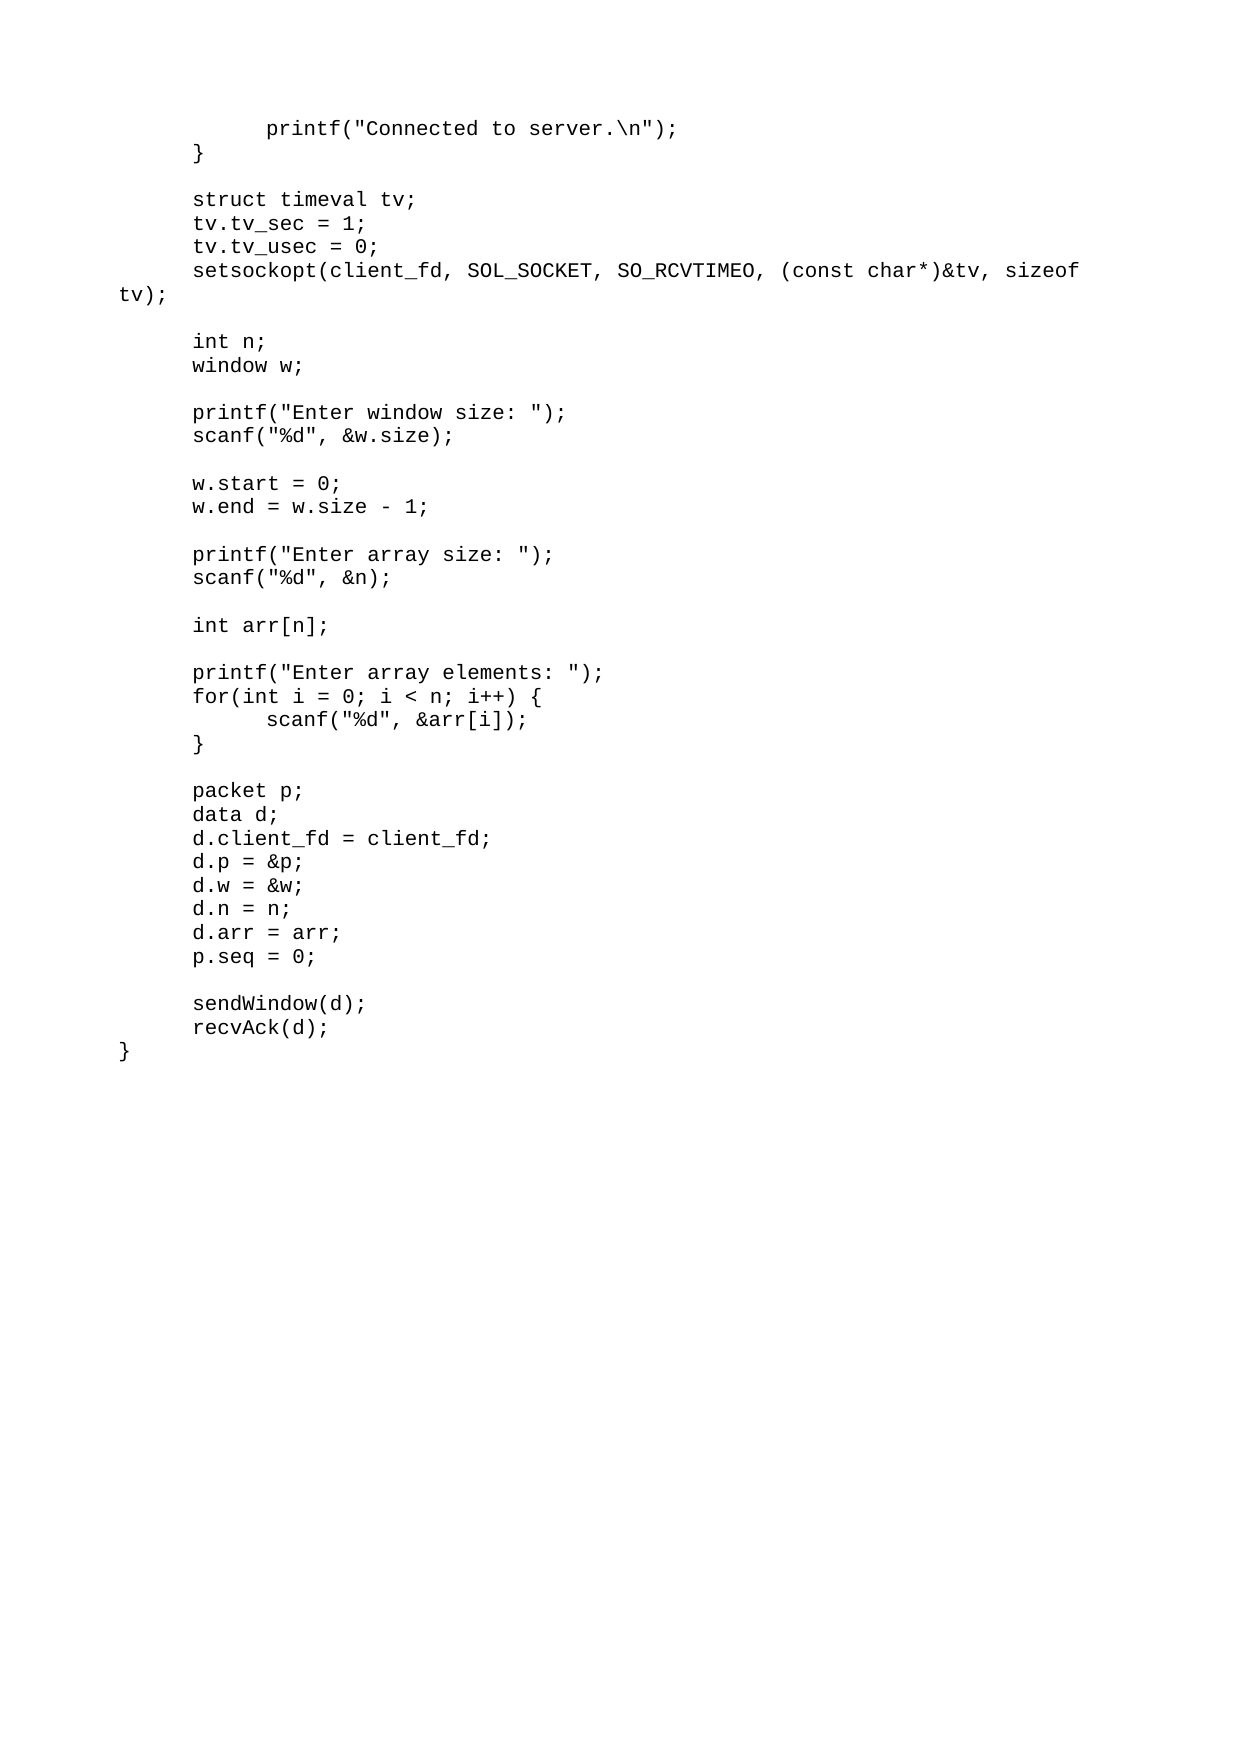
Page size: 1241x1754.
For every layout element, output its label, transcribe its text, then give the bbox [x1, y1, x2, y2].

text printf("Enter array elements: "); [118, 662, 1122, 686]
text d.w = &w; [118, 875, 1122, 898]
text printf("Enter array size: "); [118, 544, 1122, 567]
text for(int i = 0; i < n; i++) { [118, 686, 1122, 709]
text d.p = &p; [118, 851, 1122, 875]
text w.start = 0; [118, 473, 1122, 496]
text recvAck(d); [118, 1017, 1122, 1040]
text setsockopt(client_fd, SOL_SOCKET, SO_RCVTIMEO, (const char*)&tv, sizeof tv); [118, 260, 1122, 307]
text scanf("%d", &w.size); [118, 426, 1122, 449]
text int arr[n]; [118, 615, 1122, 638]
text w.end = w.size - 1; [118, 496, 1122, 520]
text struct timeval tv; [118, 189, 1122, 213]
text window w; [118, 354, 1122, 378]
text d.client_fd = client_fd; [118, 827, 1122, 851]
text d.arr = arr; [118, 922, 1122, 946]
text printf("Enter window size: "); [118, 402, 1122, 426]
text printf("Connected to server.\n"); [118, 118, 1122, 142]
text } [118, 142, 1122, 165]
text tv.tv_usec = 0; [118, 236, 1122, 260]
text } [118, 733, 1122, 757]
text sendWindow(d); [118, 993, 1122, 1017]
text int n; [118, 331, 1122, 354]
text p.seq = 0; [118, 946, 1122, 969]
text d.n = n; [118, 898, 1122, 922]
text scanf("%d", &n); [118, 567, 1122, 591]
text scanf("%d", &arr[i]); [118, 709, 1122, 733]
text packet p; [118, 780, 1122, 804]
text data d; [118, 804, 1122, 827]
text tv.tv_sec = 1; [118, 213, 1122, 236]
text } [118, 1040, 1122, 1064]
